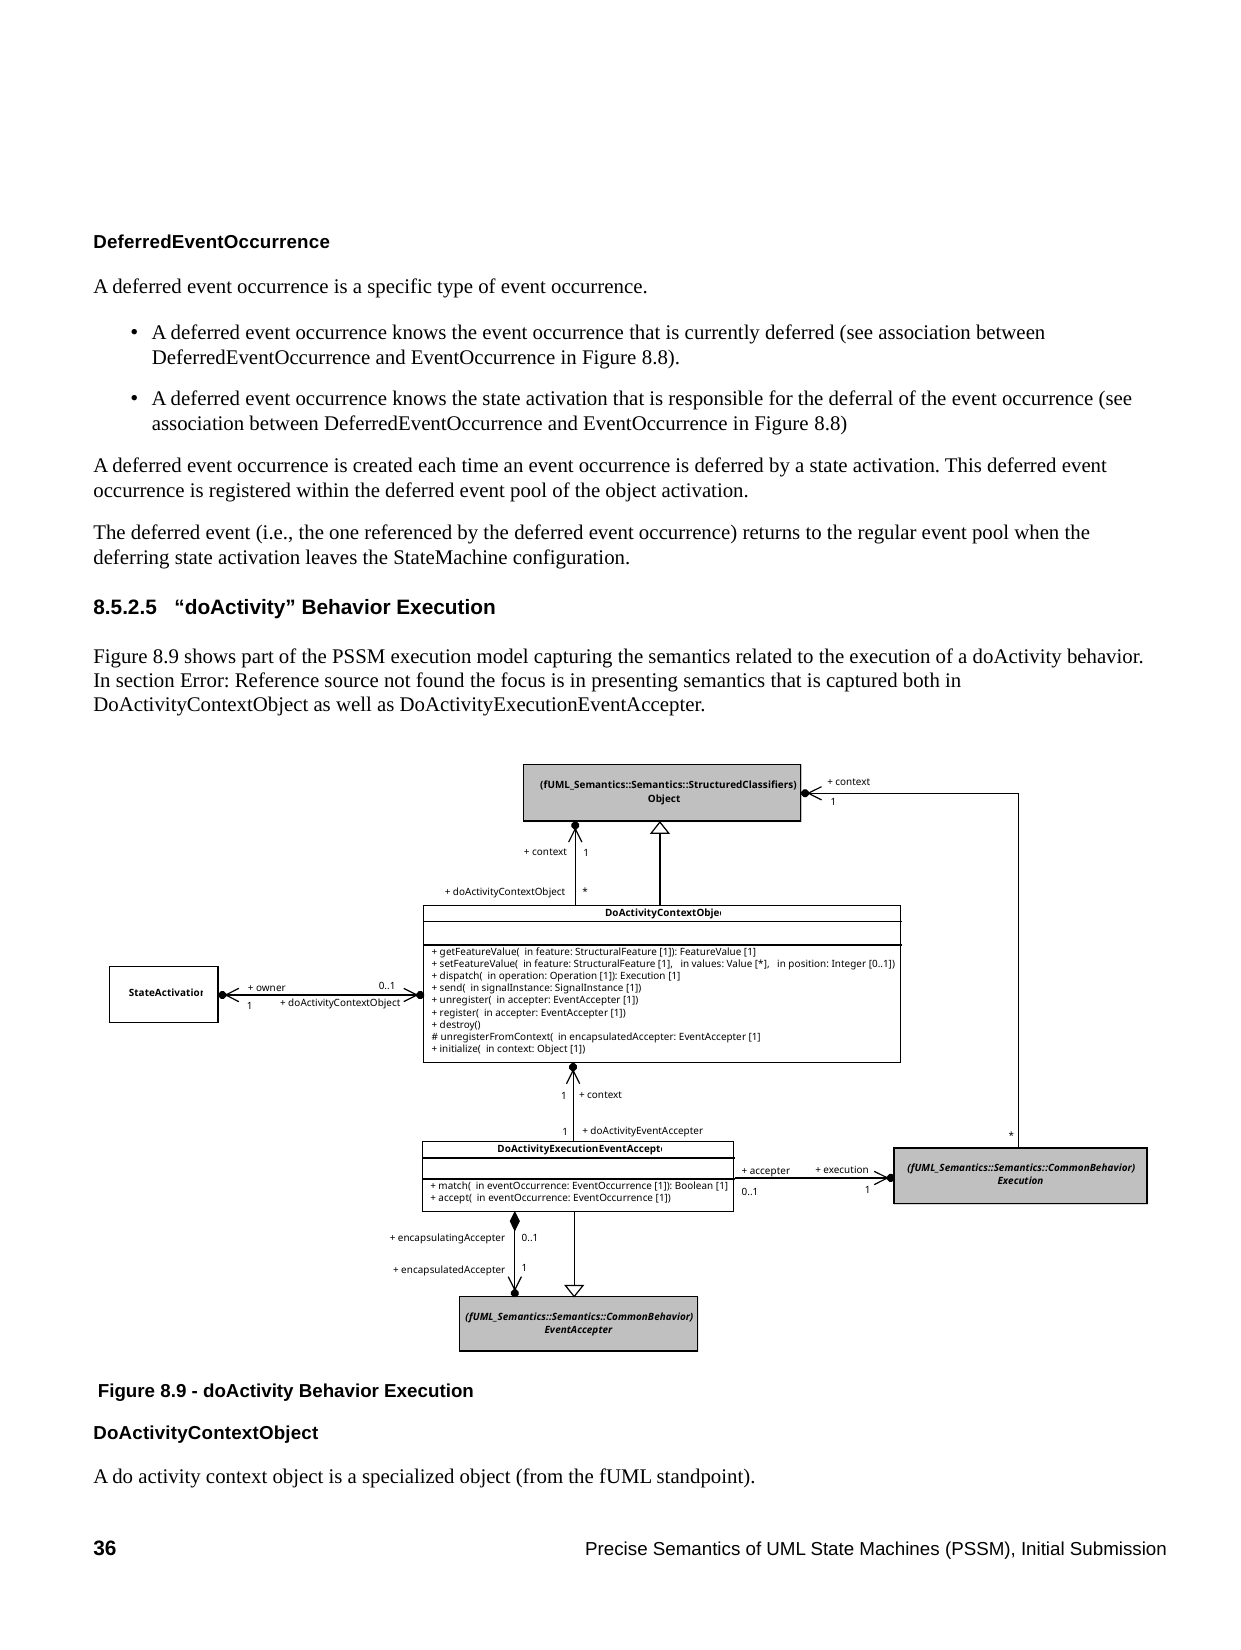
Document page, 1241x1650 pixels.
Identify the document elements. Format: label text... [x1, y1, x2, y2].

subtitle “doActivity” Behavior Execution [93, 594, 1164, 619]
text A do activity context object is a specialized object (from the fUML standpoint). [93, 1464, 1164, 1488]
text Figure 8.9 - doActivity Behavior Execution [98, 1379, 1159, 1401]
subtitle DeferredEventOccurrence [93, 231, 1164, 253]
text Figure 8.9 shows part of the PSSM execution model capturing the semantics related to the execution of a doActivity behavior. In section Error: Reference source not found the focus is in presenting semantics that is captured both in DoActivityContextObject as well as DoActivityExecutionEventAccepter. [93, 644, 1164, 716]
text A deferred event occurrence is created each time an event occurrence is deferred by a state activation. This deferred event occurrence is registered within the deferred event pool of the object activation. [93, 452, 1164, 502]
list A deferred event occurrence knows the state activation that is responsible for the deferral of the event occurrence (see association between DeferredEventOccurrence and EventOccurrence in Figure 8.8) [131, 385, 1164, 435]
text The deferred event (i.e., the one referenced by the deferred event occurrence) returns to the regular event pool when the deferring state activation leaves the StateMachine configuration. [93, 519, 1164, 569]
subtitle DoActivityContextObject [93, 737, 1164, 1443]
list A deferred event occurrence knows the event occurrence that is currently deferred (see association between DeferredEventOccurrence and EventOccurrence in Figure 8.8). [131, 319, 1164, 369]
text A deferred event occurrence is a specific type of event occurrence. [93, 274, 1164, 298]
